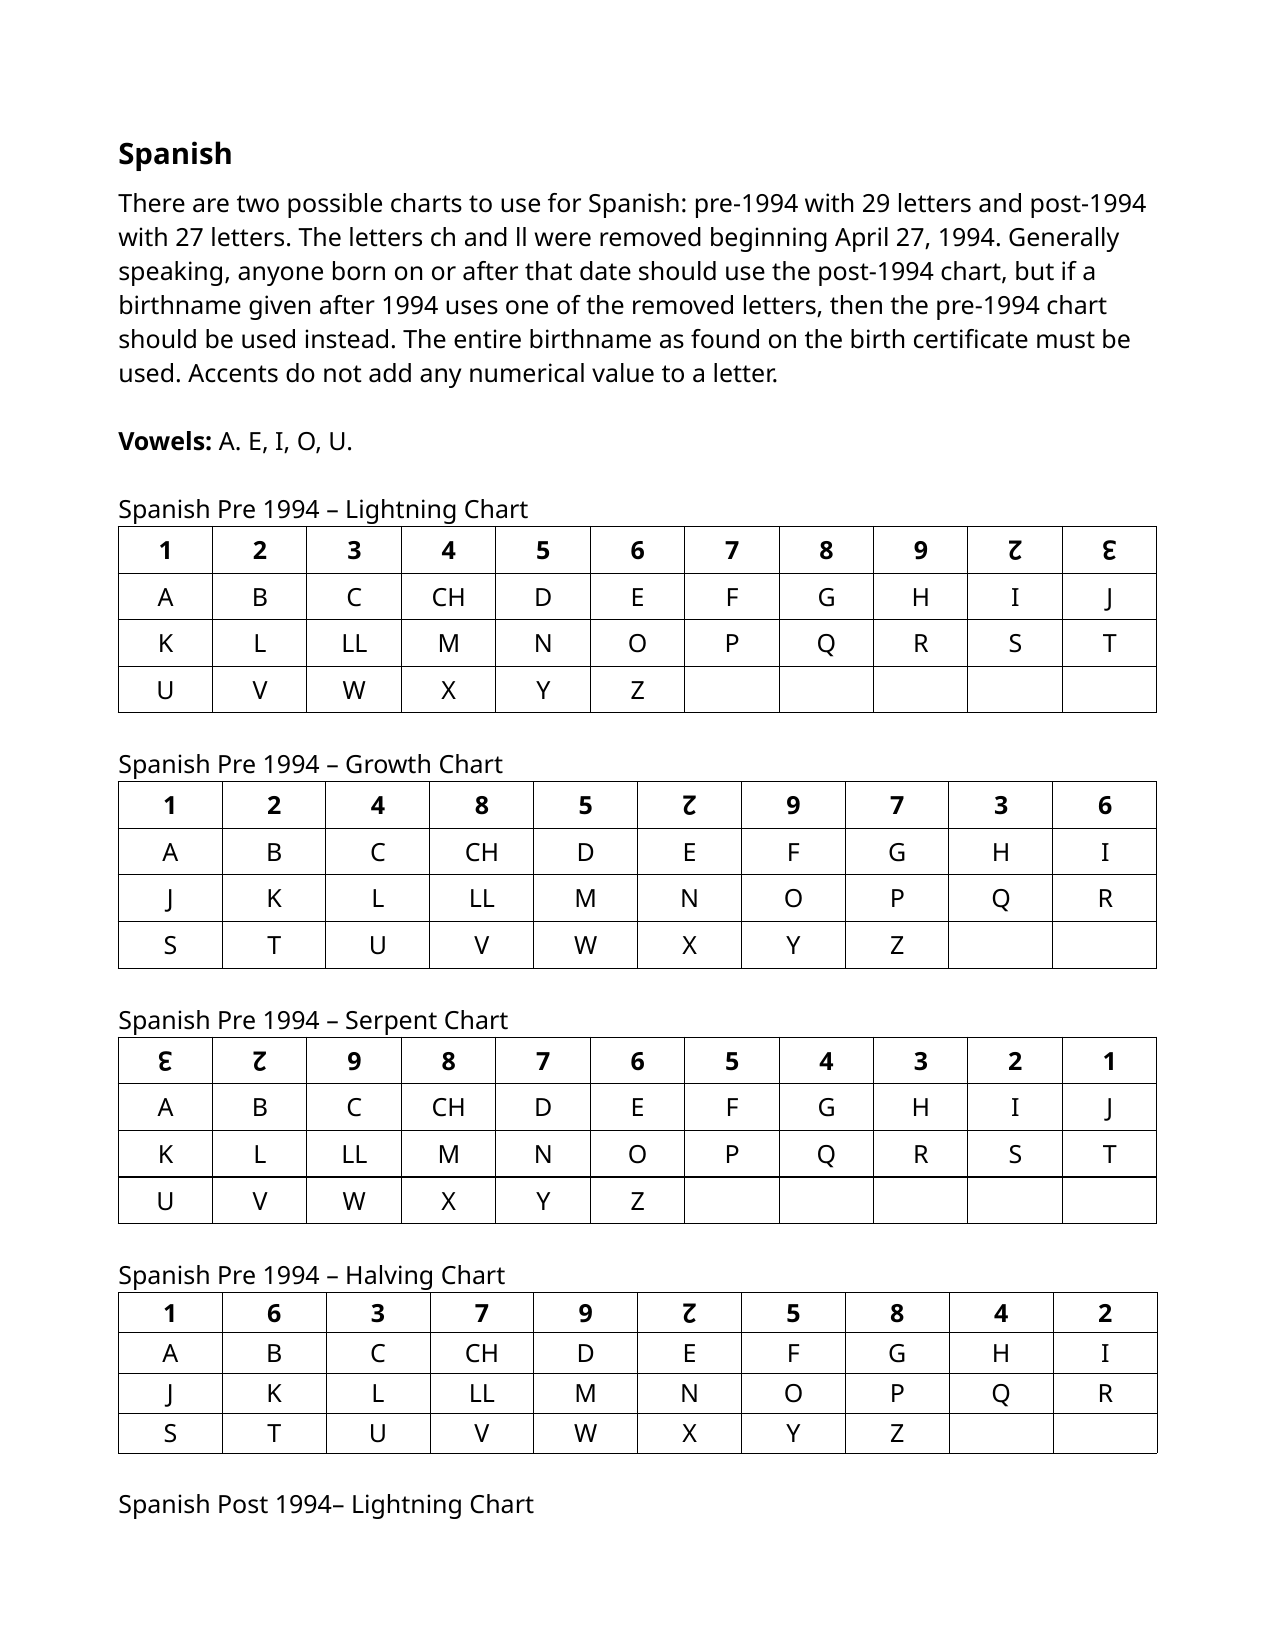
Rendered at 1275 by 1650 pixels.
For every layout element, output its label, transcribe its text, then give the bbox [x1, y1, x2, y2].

table_header 4 [950, 1293, 1053, 1332]
table_header 7 [431, 1293, 533, 1332]
table_header 3 [949, 782, 1052, 828]
table_cell H [874, 574, 967, 619]
table_header 6 [591, 527, 684, 572]
table_header 9 [874, 527, 967, 572]
table_cell CH [431, 1333, 533, 1372]
table_cell M [402, 1131, 495, 1176]
table_cell T [1063, 620, 1156, 666]
table_cell R [1053, 875, 1156, 921]
table_cell V [213, 1178, 306, 1223]
table_cell O [742, 1374, 845, 1413]
table_cell M [402, 620, 495, 666]
table_cell S [968, 1131, 1062, 1176]
table_cell N [496, 1131, 590, 1176]
table_cell F [685, 1084, 779, 1130]
table_cell L [213, 620, 306, 666]
table_header 4 [402, 527, 495, 572]
table_cell Z [591, 667, 684, 712]
table_cell CH [402, 574, 495, 619]
table_cell K [119, 620, 212, 666]
table_cell U [327, 1414, 430, 1453]
table_header 5 [685, 1038, 779, 1083]
table_cell B [223, 1333, 326, 1372]
table_cell K [223, 875, 325, 921]
table_cell E [591, 1084, 684, 1130]
table_cell P [685, 1131, 779, 1176]
table_cell J [1063, 574, 1156, 619]
table_cell O [591, 1131, 684, 1176]
table_header 9 [534, 1293, 637, 1332]
table_cell O [742, 875, 845, 921]
table_cell A [119, 829, 222, 874]
text There are two possible charts to use for Spanish: pre-1994 with 29 letters and post-1994 with 27 letters. The letters ch and ll were removed beginning April 27, 1994. Generally speaking, anyone born on or after that date should use the post-1994 chart, but if a birthname given after 1994 uses one of the removed letters, then the pre-1994 chart should be used instead. The entire birthname as found on the birth certificate must be used. Accents do not add any numerical value to a letter. [118, 185, 1157, 389]
table_cell U [119, 1178, 212, 1223]
table_header 1 [119, 527, 212, 572]
table_cell W [534, 1414, 637, 1453]
table_cell [1063, 667, 1156, 712]
table_cell A [119, 1333, 222, 1372]
table_cell X [638, 1414, 741, 1453]
table_cell CH [402, 1084, 495, 1130]
table_cell T [223, 922, 325, 967]
table_cell J [1063, 1084, 1156, 1130]
table_header 2 [223, 782, 325, 828]
table_cell N [496, 620, 590, 666]
table_cell F [742, 829, 845, 874]
table_cell R [874, 620, 967, 666]
table_cell [874, 1178, 967, 1223]
table_cell E [591, 574, 684, 619]
table_header 8 [780, 527, 873, 572]
table_cell P [846, 875, 948, 921]
table_cell A [119, 1084, 212, 1130]
table_cell [1063, 1178, 1156, 1223]
table_cell Y [496, 1178, 590, 1223]
table_cell W [307, 667, 401, 712]
table_header 6 [591, 1038, 684, 1083]
table_header 2 [1054, 1293, 1157, 1332]
table_cell C [307, 1084, 401, 1130]
table_cell P [846, 1374, 949, 1413]
table_header ↋ [119, 1038, 212, 1083]
table_header 2 [968, 1038, 1062, 1083]
table_cell V [213, 667, 306, 712]
text Spanish Pre 1994 – Lightning Chart [118, 492, 1157, 526]
table_cell N [638, 1374, 741, 1413]
table_cell CH [430, 829, 533, 874]
table_cell I [968, 1084, 1062, 1130]
table_cell D [496, 574, 590, 619]
table_cell H [874, 1084, 967, 1130]
table_cell [949, 922, 1052, 967]
table_cell LL [430, 875, 533, 921]
table_cell Q [780, 620, 873, 666]
table_header 9 [742, 782, 845, 828]
table_cell S [968, 620, 1062, 666]
table_cell F [742, 1333, 845, 1372]
table_cell Z [846, 922, 948, 967]
table_header ↊ [638, 782, 741, 828]
table_cell X [402, 1178, 495, 1223]
table_cell T [223, 1414, 326, 1453]
table_cell J [119, 1374, 222, 1413]
table_cell X [402, 667, 495, 712]
table_cell K [223, 1374, 326, 1413]
table_cell Q [780, 1131, 873, 1176]
table_cell K [119, 1131, 212, 1176]
table_cell I [1054, 1333, 1157, 1372]
table_cell [950, 1414, 1053, 1453]
table_cell N [638, 875, 741, 921]
table_header 6 [1053, 782, 1156, 828]
table_cell LL [307, 620, 401, 666]
table_cell H [950, 1333, 1053, 1372]
table_cell Y [742, 1414, 845, 1453]
table_cell Z [846, 1414, 949, 1453]
table_cell I [968, 574, 1062, 619]
table_cell E [638, 1333, 741, 1372]
table_cell O [591, 620, 684, 666]
table_header 1 [119, 1293, 222, 1332]
table_cell C [307, 574, 401, 619]
table_header 3 [327, 1293, 430, 1332]
table_header 8 [430, 782, 533, 828]
table_cell S [119, 922, 222, 967]
table_cell [968, 667, 1062, 712]
table_cell H [949, 829, 1052, 874]
table_cell U [326, 922, 429, 967]
table_cell V [431, 1414, 533, 1453]
table_cell M [534, 875, 637, 921]
table_cell T [1063, 1131, 1156, 1176]
table_header ↊ [968, 527, 1062, 572]
table_cell M [534, 1374, 637, 1413]
table_cell [1053, 922, 1156, 967]
table_header 4 [780, 1038, 873, 1083]
table_cell [780, 1178, 873, 1223]
table_cell [874, 667, 967, 712]
table_cell Z [591, 1178, 684, 1223]
table_cell J [119, 875, 222, 921]
table_cell U [119, 667, 212, 712]
text Spanish Pre 1994 – Growth Chart [118, 747, 1157, 781]
table_cell W [307, 1178, 401, 1223]
table_header 5 [496, 527, 590, 572]
table_cell [780, 667, 873, 712]
table_cell [968, 1178, 1062, 1223]
table_cell F [685, 574, 779, 619]
text Vowels: A. E, I, O, U. [118, 424, 1157, 458]
table_header 9 [307, 1038, 401, 1083]
table_header 7 [846, 782, 948, 828]
table_cell I [1053, 829, 1156, 874]
table_cell G [846, 1333, 949, 1372]
table_cell B [213, 1084, 306, 1130]
table_cell D [534, 1333, 637, 1372]
table_header 8 [846, 1293, 949, 1332]
table_cell G [780, 1084, 873, 1130]
table_cell X [638, 922, 741, 967]
table_cell LL [431, 1374, 533, 1413]
table_cell G [780, 574, 873, 619]
table_header ↋ [1063, 527, 1156, 572]
table_cell R [874, 1131, 967, 1176]
table_cell Y [742, 922, 845, 967]
table_header 5 [534, 782, 637, 828]
table_cell L [326, 875, 429, 921]
text Spanish Post 1994– Lightning Chart [118, 1487, 1157, 1521]
table_cell P [685, 620, 779, 666]
table_header 1 [1063, 1038, 1156, 1083]
text Spanish Pre 1994 – Serpent Chart [118, 1003, 1157, 1037]
table_cell A [119, 574, 212, 619]
table_cell R [1054, 1374, 1157, 1413]
table_header 3 [307, 527, 401, 572]
table_cell C [326, 829, 429, 874]
table_header ↊ [213, 1038, 306, 1083]
table_header 1 [119, 782, 222, 828]
table_header 7 [496, 1038, 590, 1083]
table_header 8 [402, 1038, 495, 1083]
text Spanish Pre 1994 – Halving Chart [118, 1258, 1157, 1292]
table_header 5 [742, 1293, 845, 1332]
table_header 2 [213, 527, 306, 572]
table_cell B [223, 829, 325, 874]
table_cell G [846, 829, 948, 874]
table_cell C [327, 1333, 430, 1372]
table_cell V [430, 922, 533, 967]
table_cell D [496, 1084, 590, 1130]
table_header 3 [874, 1038, 967, 1083]
table_header 6 [223, 1293, 326, 1332]
table_cell B [213, 574, 306, 619]
table_cell D [534, 829, 637, 874]
table_cell Q [949, 875, 1052, 921]
table_header ↊ [638, 1293, 741, 1332]
table_cell S [119, 1414, 222, 1453]
table_header 4 [326, 782, 429, 828]
table_cell Y [496, 667, 590, 712]
table_cell [685, 1178, 779, 1223]
table_cell L [213, 1131, 306, 1176]
table_cell [685, 667, 779, 712]
table_cell Q [950, 1374, 1053, 1413]
table_cell W [534, 922, 637, 967]
subtitle Spanish [118, 133, 1157, 173]
table_cell L [327, 1374, 430, 1413]
table_header 7 [685, 527, 779, 572]
table_cell [1054, 1414, 1157, 1453]
table_cell E [638, 829, 741, 874]
table_cell LL [307, 1131, 401, 1176]
